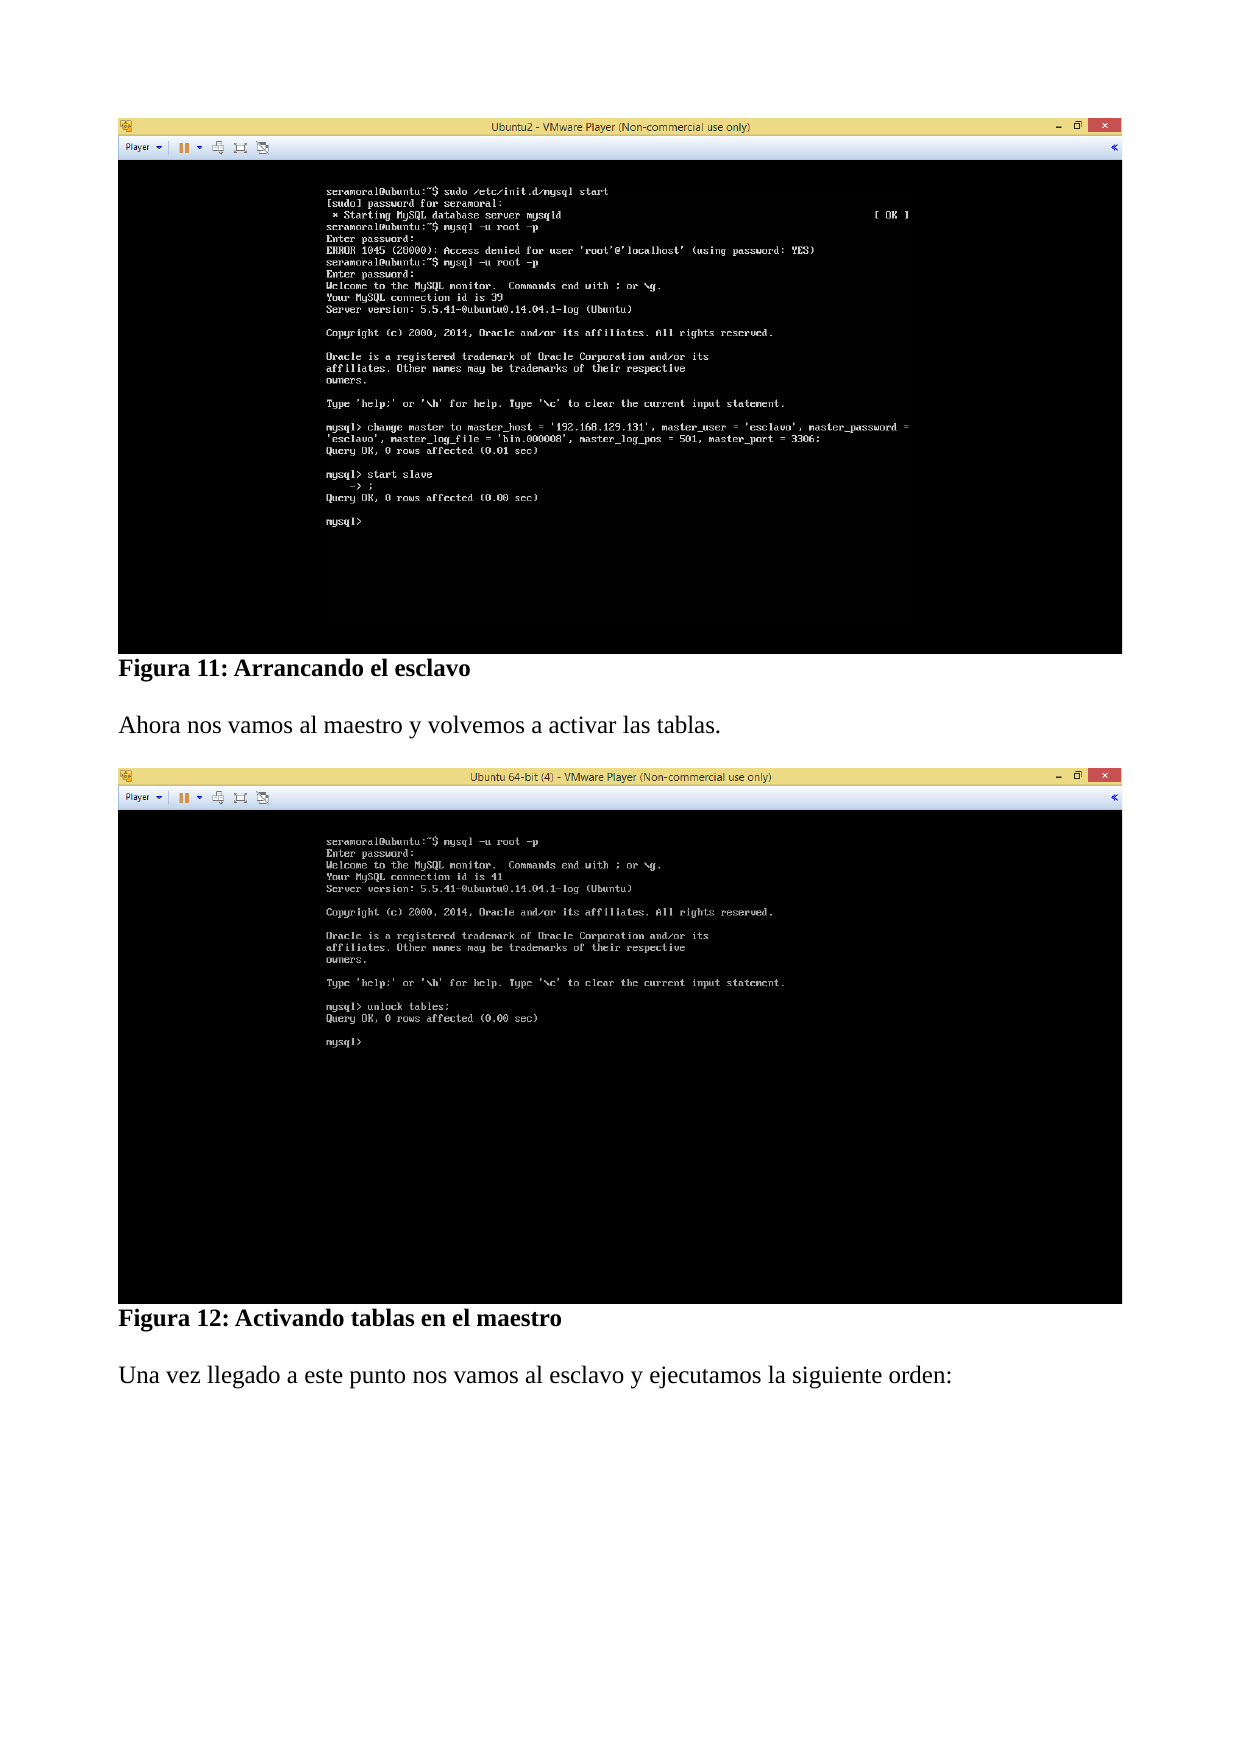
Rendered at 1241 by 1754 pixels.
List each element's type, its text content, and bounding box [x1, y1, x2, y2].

text Ahora nos vamos al maestro y volvemos a activar las tablas. [118, 711, 1122, 739]
picture [118, 118, 1123, 654]
text Figura 12: Activando tablas en el maestro [118, 1304, 1122, 1332]
text Una vez llegado a este punto nos vamos al esclavo y ejecutamos la siguiente orden: [118, 1361, 1122, 1389]
text Figura 11: Arrancando el esclavo [118, 654, 1122, 682]
picture [118, 768, 1123, 1304]
